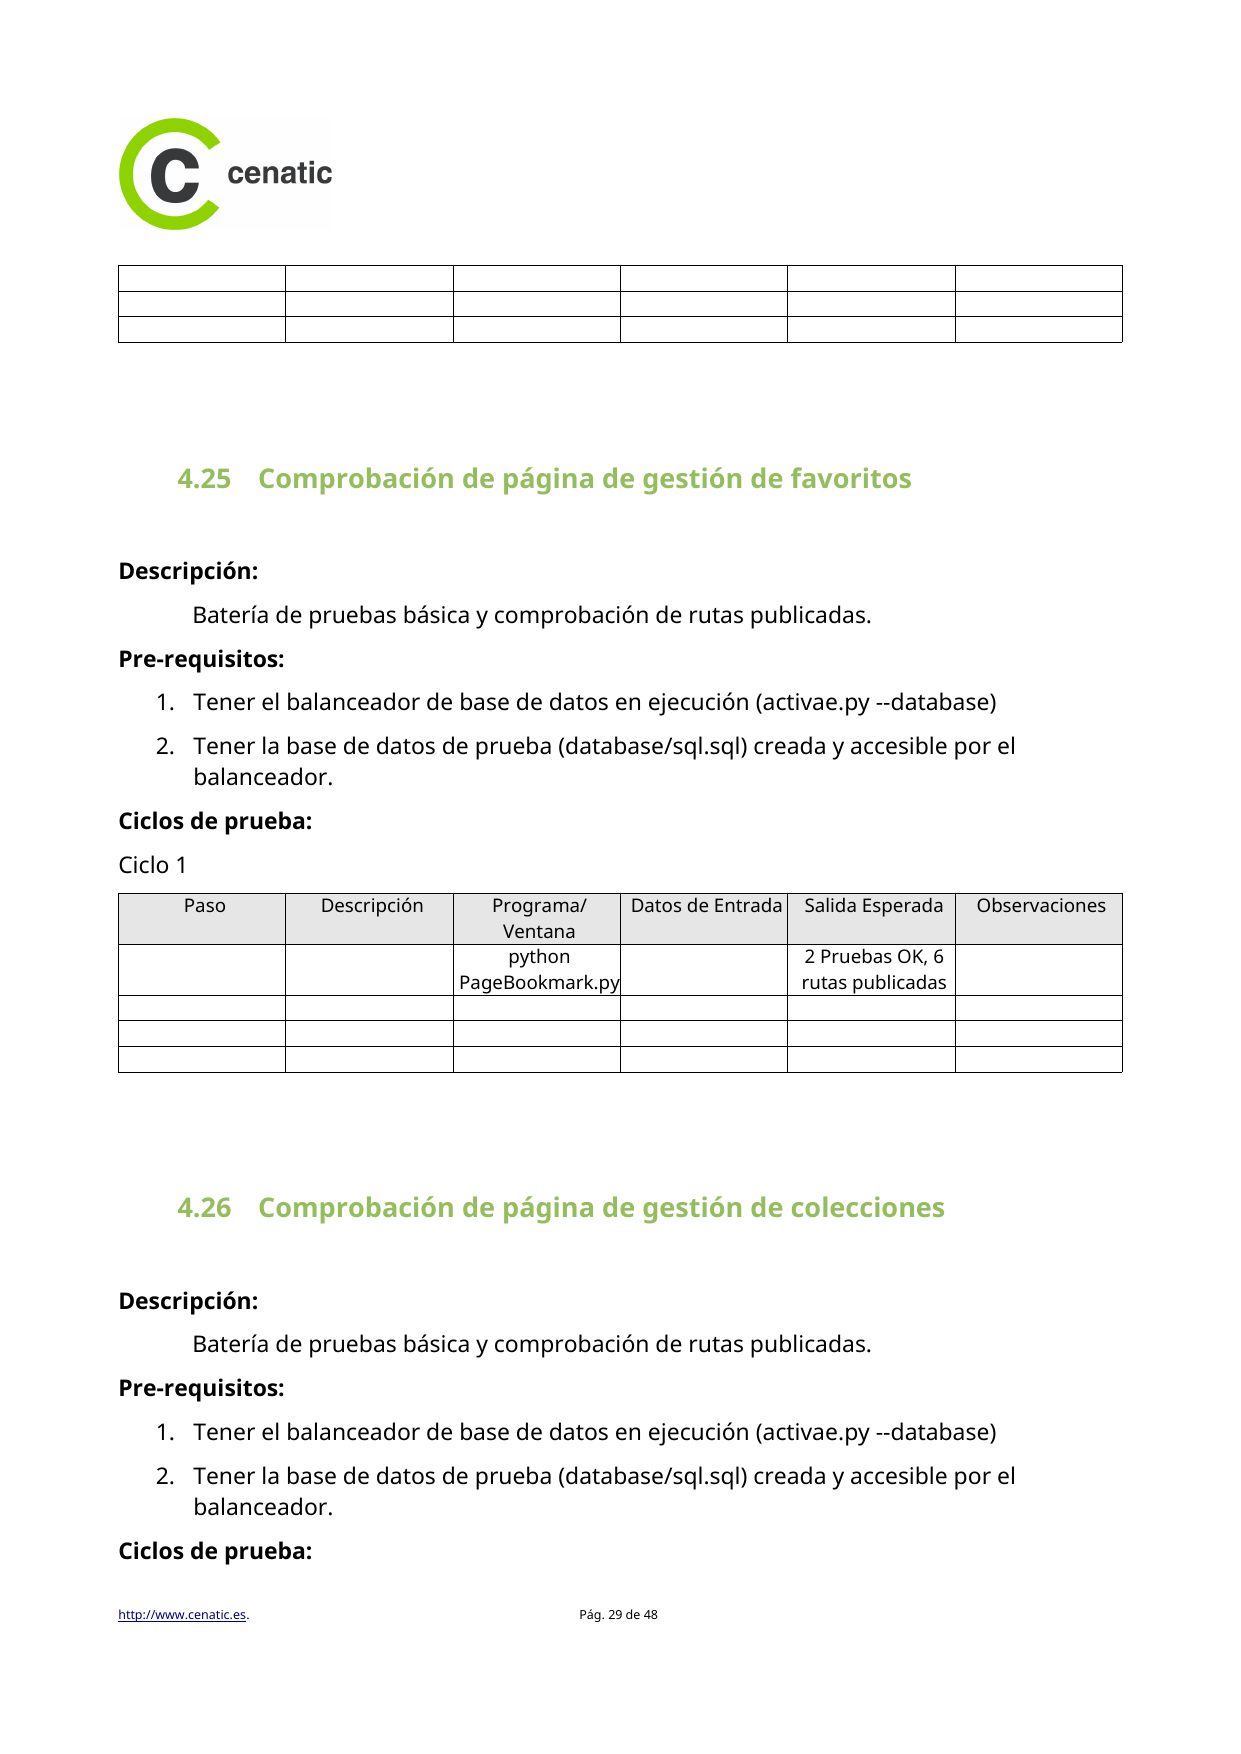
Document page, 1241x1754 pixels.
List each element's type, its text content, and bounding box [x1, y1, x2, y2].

table_header Paso [119, 894, 285, 944]
subtitle Comprobación de página de gestión de favoritos [118, 459, 1122, 496]
table_header Datos de Entrada [621, 894, 787, 944]
list Tener la base de datos de prueba (database/sql.sql) creada y accesible por el balanceador. [156, 730, 1122, 792]
table_cell [621, 1021, 787, 1046]
text Ciclos de prueba: [118, 805, 1122, 836]
text Batería de pruebas básica y comprobación de rutas publicadas. [192, 1328, 1122, 1360]
table_cell [621, 266, 787, 291]
table_cell [454, 266, 620, 291]
picture [119, 118, 332, 230]
table_cell [119, 996, 285, 1020]
table_cell [788, 1047, 955, 1072]
table_header Salida Esperada [788, 894, 955, 944]
list Tener el balanceador de base de datos en ejecución (activae.py --database) [156, 686, 1122, 717]
table_cell [454, 317, 620, 342]
table_cell [621, 996, 787, 1020]
text Ciclos de prueba: [118, 1535, 1122, 1566]
table_cell [119, 292, 285, 316]
table_cell [956, 266, 1122, 291]
table_cell [286, 945, 453, 995]
table_cell [956, 317, 1122, 342]
table_cell [119, 945, 285, 995]
table_cell [788, 266, 955, 291]
table_cell [621, 1047, 787, 1072]
table_header Programa/Ventana [454, 894, 620, 944]
table_cell [286, 317, 453, 342]
table_cell [454, 996, 620, 1020]
text Descripción: [118, 1285, 1122, 1316]
text Pre-requisitos: [118, 642, 1122, 674]
list Tener la base de datos de prueba (database/sql.sql) creada y accesible por el balanceador. [156, 1460, 1122, 1522]
table_header Observaciones [956, 894, 1122, 944]
table_cell [621, 292, 787, 316]
table_cell [621, 317, 787, 342]
table_cell [788, 1021, 955, 1046]
table_cell [621, 945, 787, 995]
table_cell [956, 1047, 1122, 1072]
table_cell [286, 1021, 453, 1046]
text Descripción: [118, 555, 1122, 586]
table_cell [788, 317, 955, 342]
table_cell [119, 317, 285, 342]
table_cell [286, 1047, 453, 1072]
table_cell [956, 996, 1122, 1020]
table_header Descripción [286, 894, 453, 944]
table_cell [119, 1047, 285, 1072]
table_cell [286, 996, 453, 1020]
table_cell [119, 266, 285, 291]
table_cell [956, 1021, 1122, 1046]
table_cell [788, 996, 955, 1020]
table_cell [119, 1021, 285, 1046]
text Ciclo 1 [118, 849, 1122, 880]
list Tener el balanceador de base de datos en ejecución (activae.py --database) [156, 1416, 1122, 1447]
table_cell [286, 266, 453, 291]
table_cell [788, 292, 955, 316]
table_cell [454, 292, 620, 316]
table_cell [956, 945, 1122, 995]
text Pre-requisitos: [118, 1372, 1122, 1403]
text Batería de pruebas básica y comprobación de rutas publicadas. [192, 599, 1122, 630]
table_cell 2 Pruebas OK, 6 rutas publicadas [788, 945, 955, 995]
table_cell [454, 1047, 620, 1072]
table_cell [956, 292, 1122, 316]
subtitle Comprobación de página de gestión de colecciones [118, 1189, 1122, 1226]
table_cell [286, 292, 453, 316]
table_cell [454, 1021, 620, 1046]
table_cell python PageBookmark.py [454, 945, 620, 995]
